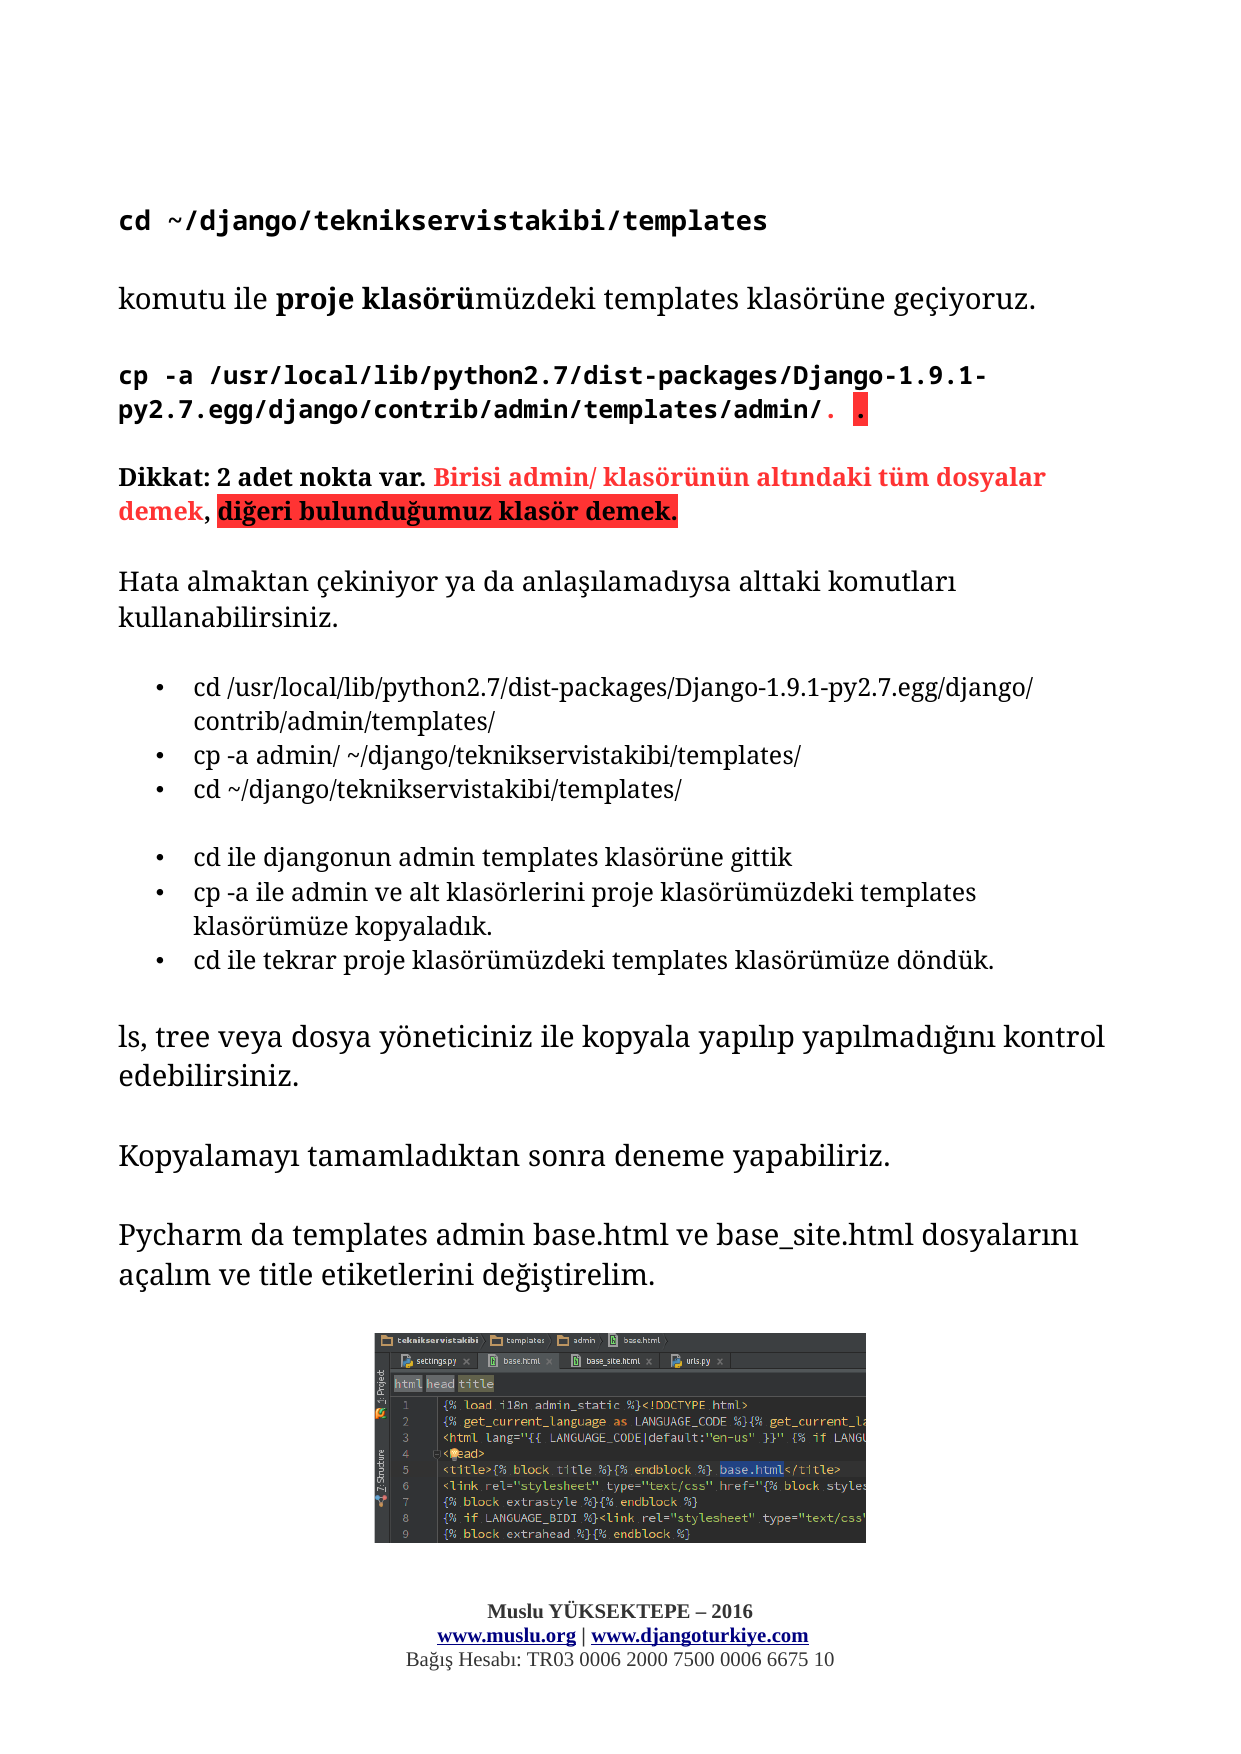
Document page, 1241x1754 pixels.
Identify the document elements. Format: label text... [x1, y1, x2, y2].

text Dikkat: 2 adet nokta var. Birisi admin/ klasörünün altındaki tüm dosyalar demek, diğeri bulunduğumuz klasör demek. [118, 460, 1122, 528]
list cd ~/django/teknikservistakibi/templates/ [156, 772, 1122, 806]
list cd ile tekrar proje klasörümüzdeki templates klasörümüze döndük. [156, 942, 1122, 976]
list cp -a ile admin ve alt klasörlerini proje klasörümüzdeki templates klasörümüze kopyaladık. [156, 874, 1122, 942]
list cd /usr/local/lib/python2.7/dist-packages/Django-1.9.1-py2.7.egg/django/contrib/admin/templates/ [156, 670, 1122, 738]
text ls, tree veya dosya yöneticiniz ile kopyala yapılıp yapılmadığını kontrol edebilirsiniz. [118, 1016, 1122, 1095]
text Kopyalamayı tamamladıktan sonra deneme yapabiliriz. [118, 1135, 1122, 1175]
text cp -a /usr/local/lib/python2.7/dist-packages/Django-1.9.1-py2.7.egg/django/contrib/admin/templates/admin/. . [118, 358, 1122, 426]
list cd ile djangonun admin templates klasörüne gittik [156, 840, 1122, 874]
text cd ~/django/teknikservistakibi/templates [118, 202, 1122, 238]
text Pycharm da templates admin base.html ve base_site.html dosyalarını açalım ve title etiketlerini değiştirelim. [118, 1214, 1122, 1294]
picture [374, 1333, 866, 1543]
text Hata almaktan çekiniyor ya da anlaşılamadıysa alttaki komutları kullanabilirsiniz. [118, 562, 1122, 636]
list cp -a admin/ ~/django/teknikservistakibi/templates/ [156, 738, 1122, 772]
text komutu ile proje klasörümüzdeki templates klasörüne geçiyoruz. [118, 278, 1122, 318]
